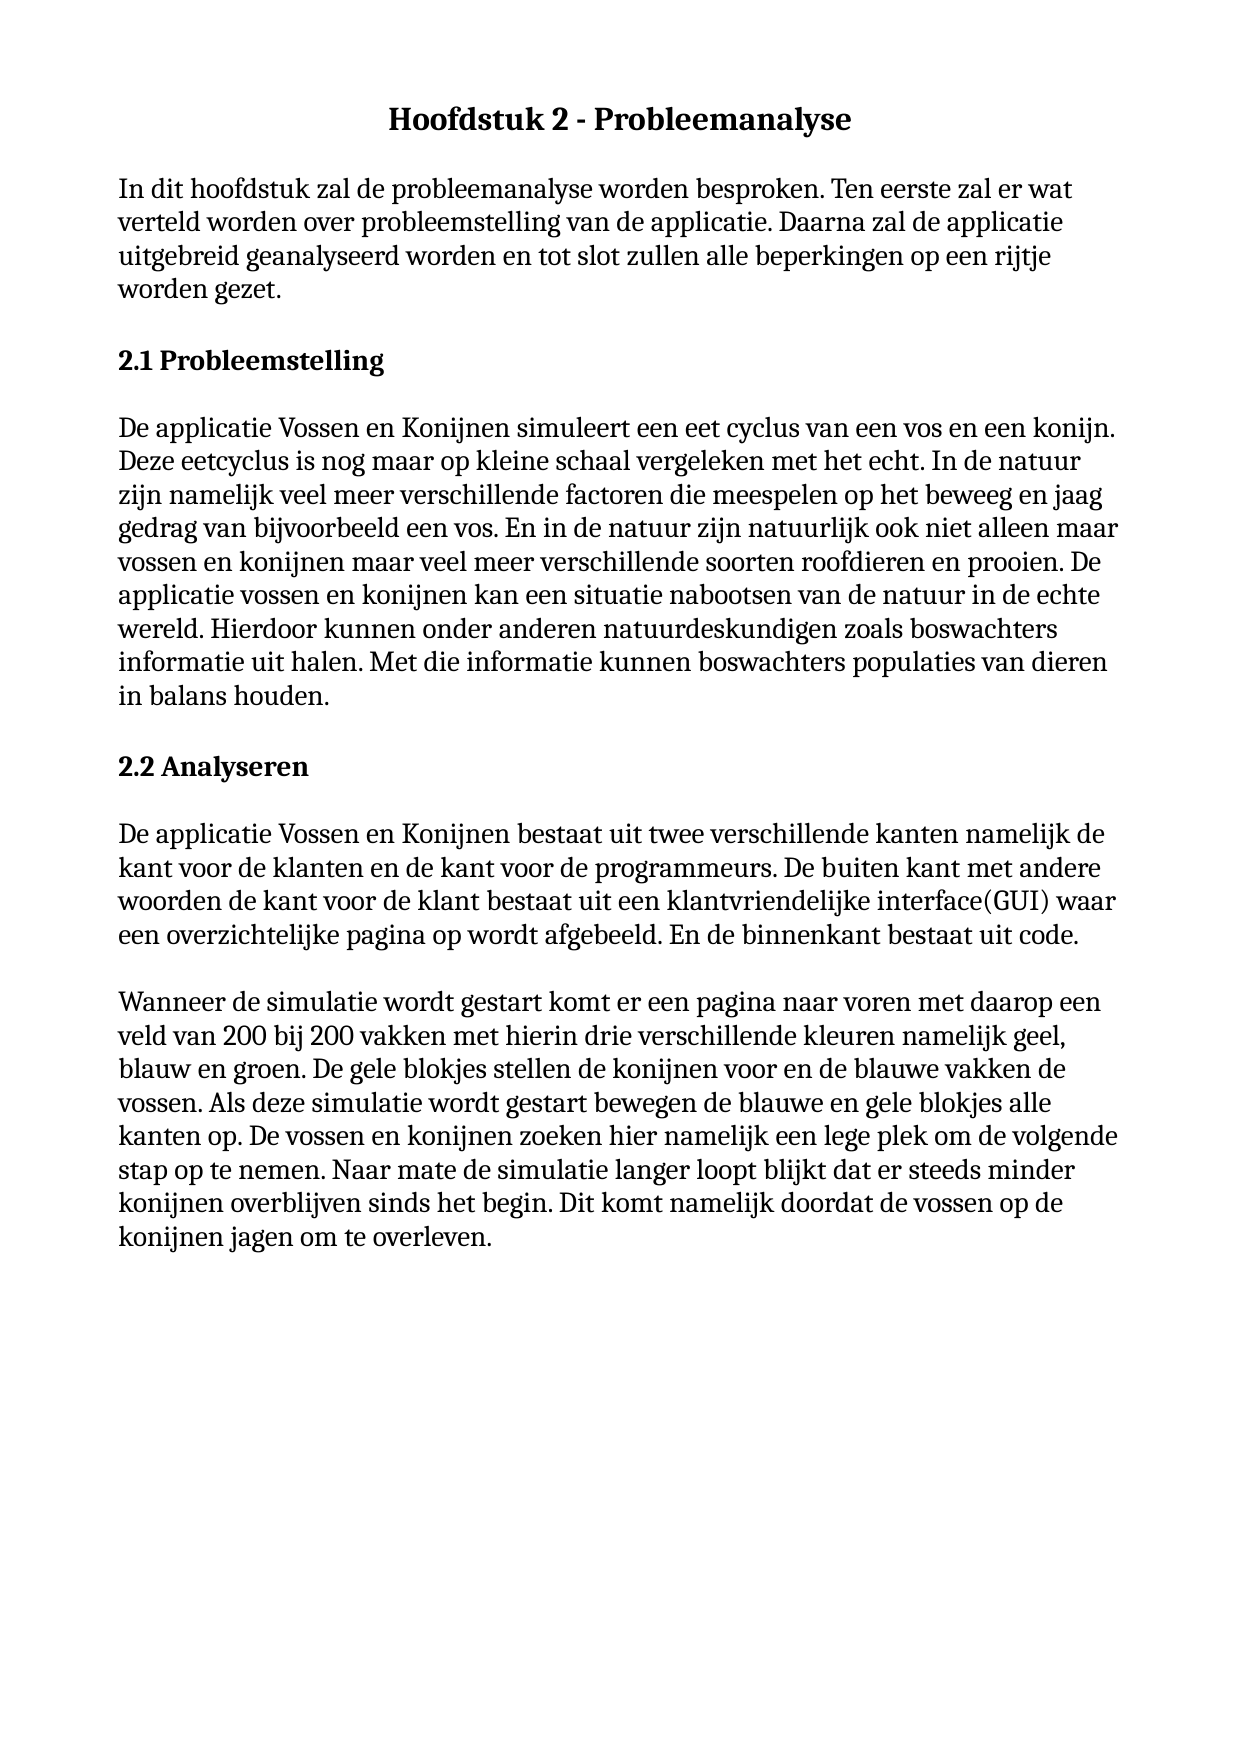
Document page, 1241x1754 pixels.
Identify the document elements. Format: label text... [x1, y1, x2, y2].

subtitle 2.1 Probleemstelling [118, 344, 1122, 377]
subtitle 2.2 Analyseren [118, 750, 1122, 784]
text Wanneer de simulatie wordt gestart komt er een pagina naar voren met daarop een veld van 200 bij 200 vakken met hierin drie verschillende kleuren namelijk geel, blauw en groen. De gele blokjes stellen de konijnen voor en de blauwe vakken de vossen. Als deze simulatie wordt gestart bewegen de blauwe en gele blokjes alle kanten op. De vossen en konijnen zoeken hier namelijk een lege plek om de volgende stap op te nemen. Naar mate de simulatie langer loopt blijkt dat er steeds minder konijnen overblijven sinds het begin. Dit komt namelijk doordat de vossen op de konijnen jagen om te overleven. [118, 985, 1122, 1253]
text De applicatie Vossen en Konijnen simuleert een eet cyclus van een vos en een konijn. Deze eetcyclus is nog maar op kleine schaal vergeleken met het echt. In de natuur zijn namelijk veel meer verschillende factoren die meespelen op het beweeg en jaag gedrag van bijvoorbeeld een vos. En in de natuur zijn natuurlijk ook niet alleen maar vossen en konijnen maar veel meer verschillende soorten roofdieren en prooien. De applicatie vossen en konijnen kan een situatie nabootsen van de natuur in de echte wereld. Hierdoor kunnen onder anderen natuurdeskundigen zoals boswachters informatie uit halen. Met die informatie kunnen boswachters populaties van dieren in balans houden. [118, 411, 1122, 713]
text De applicatie Vossen en Konijnen bestaat uit twee verschillende kanten namelijk de kant voor de klanten en de kant voor de programmeurs. De buiten kant met andere woorden de kant voor de klant bestaat uit een klantvriendelijke interface(GUI) waar een overzichtelijke pagina op wordt afgebeeld. En de binnenkant bestaat uit code. [118, 817, 1122, 952]
text In dit hoofdstuk zal de probleemanalyse worden besproken. Ten eerste zal er wat verteld worden over probleemstelling van de applicatie. Daarna zal de applicatie uitgebreid geanalyseerd worden en tot slot zullen alle beperkingen op een rijtje worden gezet. [118, 172, 1122, 306]
subtitle Hoofdstuk 2 - Probleemanalyse [118, 100, 1122, 138]
